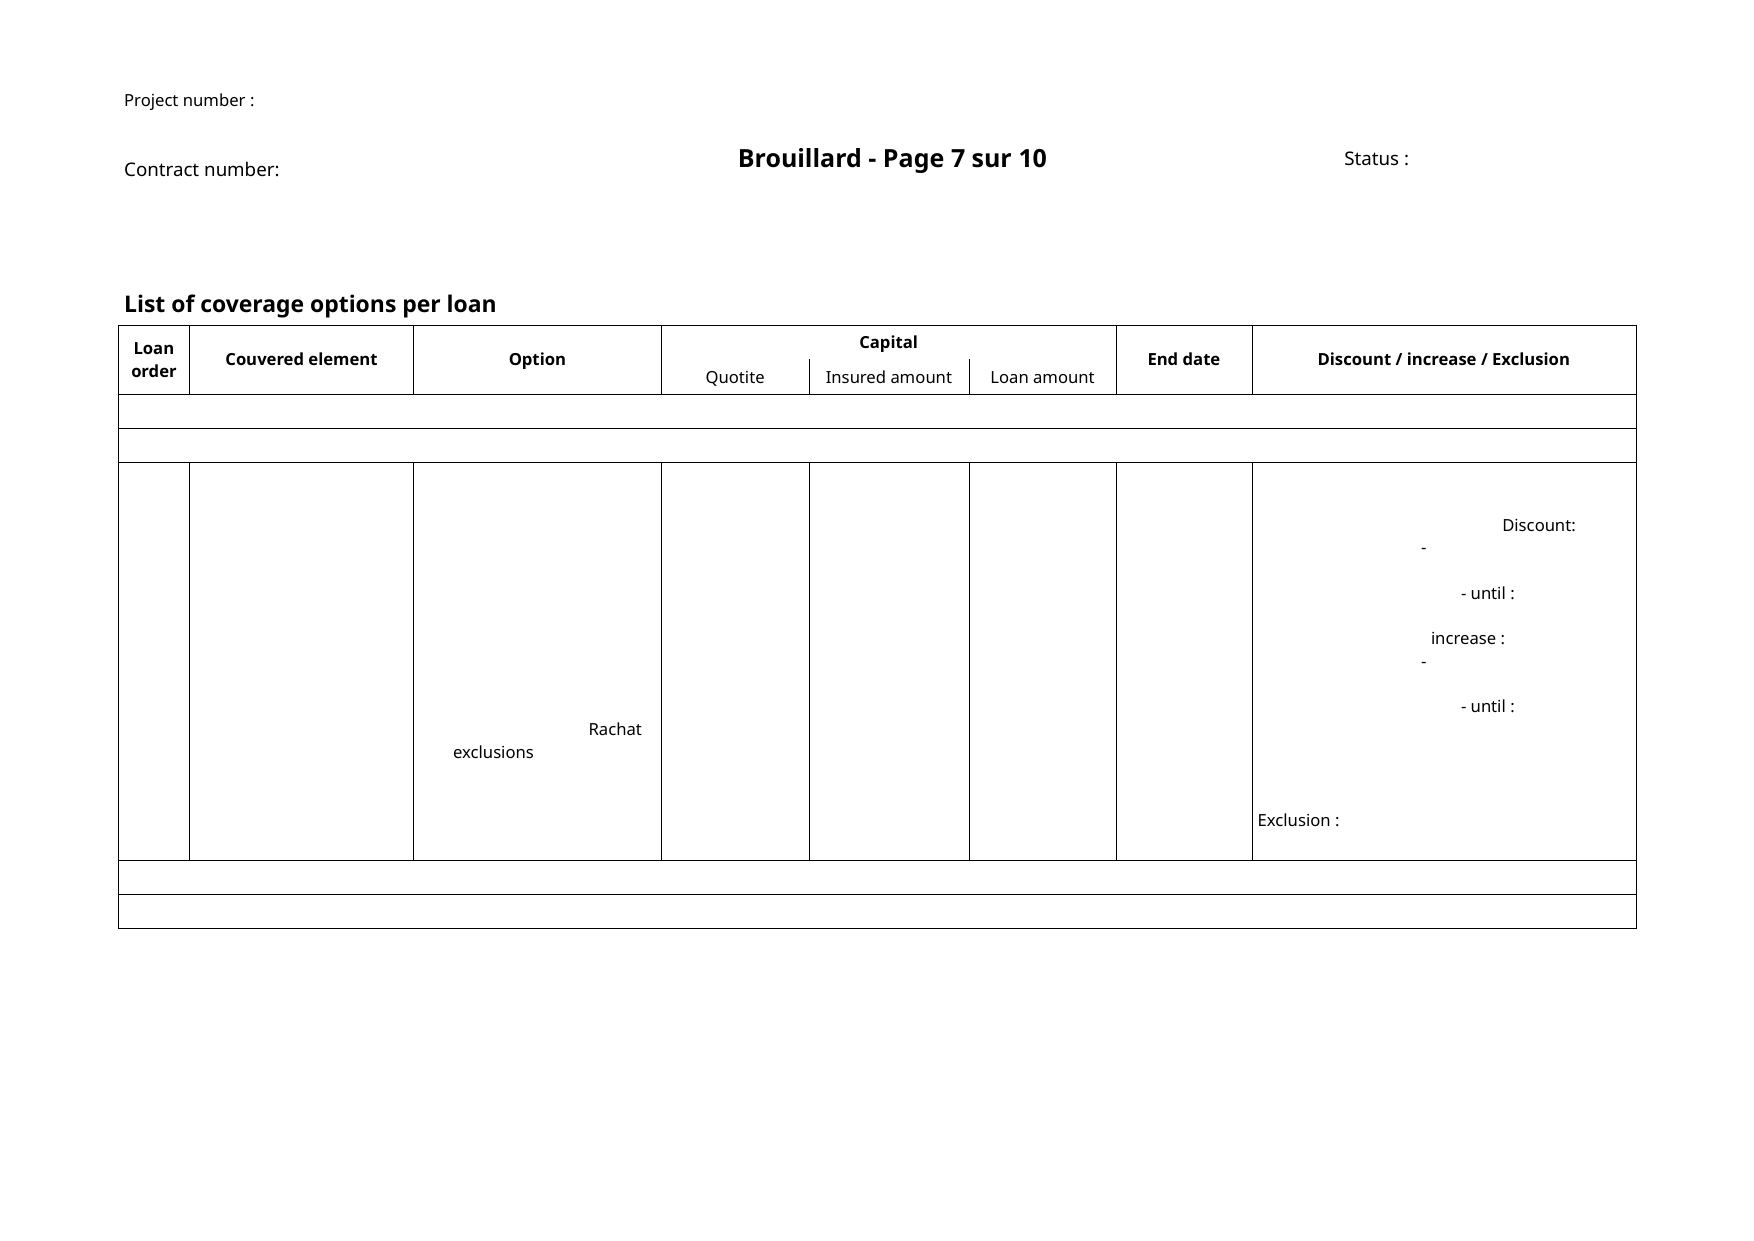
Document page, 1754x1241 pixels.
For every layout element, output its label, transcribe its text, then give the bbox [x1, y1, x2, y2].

table_cell <format_currency(quotite.loan.amount, user.language, quotite.loan.currency)> [970, 463, 1116, 860]
table_cell </if> [119, 861, 1636, 894]
table_cell Option [414, 326, 661, 394]
table_cell <for each="quotite in contract.shares_per_loan"> [119, 395, 1636, 428]
table_cell Loan amount [970, 359, 1116, 394]
table_cell <format_date(quotite.end_date, Party.lang)> [1117, 463, 1252, 860]
table_cell Insured amount [810, 359, 969, 394]
table_header List of coverage options per loan [118, 283, 926, 325]
table_cell </for> [119, 895, 1636, 928]
table_cell <if test="quotite.icon == 'loan-interest-green'"> [119, 429, 1636, 462]
table_cell Capital [662, 326, 1116, 359]
table_cell <for each="surprime in quotite.option.extra_premiums"> <if test="surprime.is_discount">Discount: <surprime.rec_name> - <surprime.motive.rec_name><if test="surprime.end_date"> - until : <surprime.end_date></if></if><if test="not surprime.is_discount">increase : <surprime.rec_name> - <surprime.motive.rec_name><if test="surprime.end_date"> - until : <surprime.end_date></if></if> </for> <for each="exclusion in quotite.option.exclusions"> Exclusion : <exclusion.code> </for> [1253, 463, 1636, 860]
table_cell <quotite.option.coverage.rec_name><for each="(key,value) in quotite.option.current_extra_data_string.items()"><if test="key.startswith("franchise")"> <value></if><if test="key.startswith("rachat") and value == True"> Rachat exclusions</if></for> [414, 463, 661, 860]
table_cell Couvered element [190, 326, 413, 394]
table_cell <format_currency(quotite.loan.amount * quotite.share, Party.lang, quotite.loan.currency)> [810, 463, 969, 860]
table_header [926, 283, 1636, 325]
table_cell <"%.2f %%" % (quotite.share * 100)> [662, 463, 809, 860]
table_cell <quotite.person.full_name> [190, 463, 413, 860]
table_cell Discount / increase / Exclusion [1253, 326, 1636, 394]
table_cell End date [1117, 326, 1252, 394]
table_cell Quotite [662, 359, 809, 394]
table_cell <quotite.loan.order> [119, 463, 189, 860]
table_cell Loan order [119, 326, 189, 394]
text </when> [118, 929, 1636, 954]
text <otherwise> [118, 966, 1636, 989]
